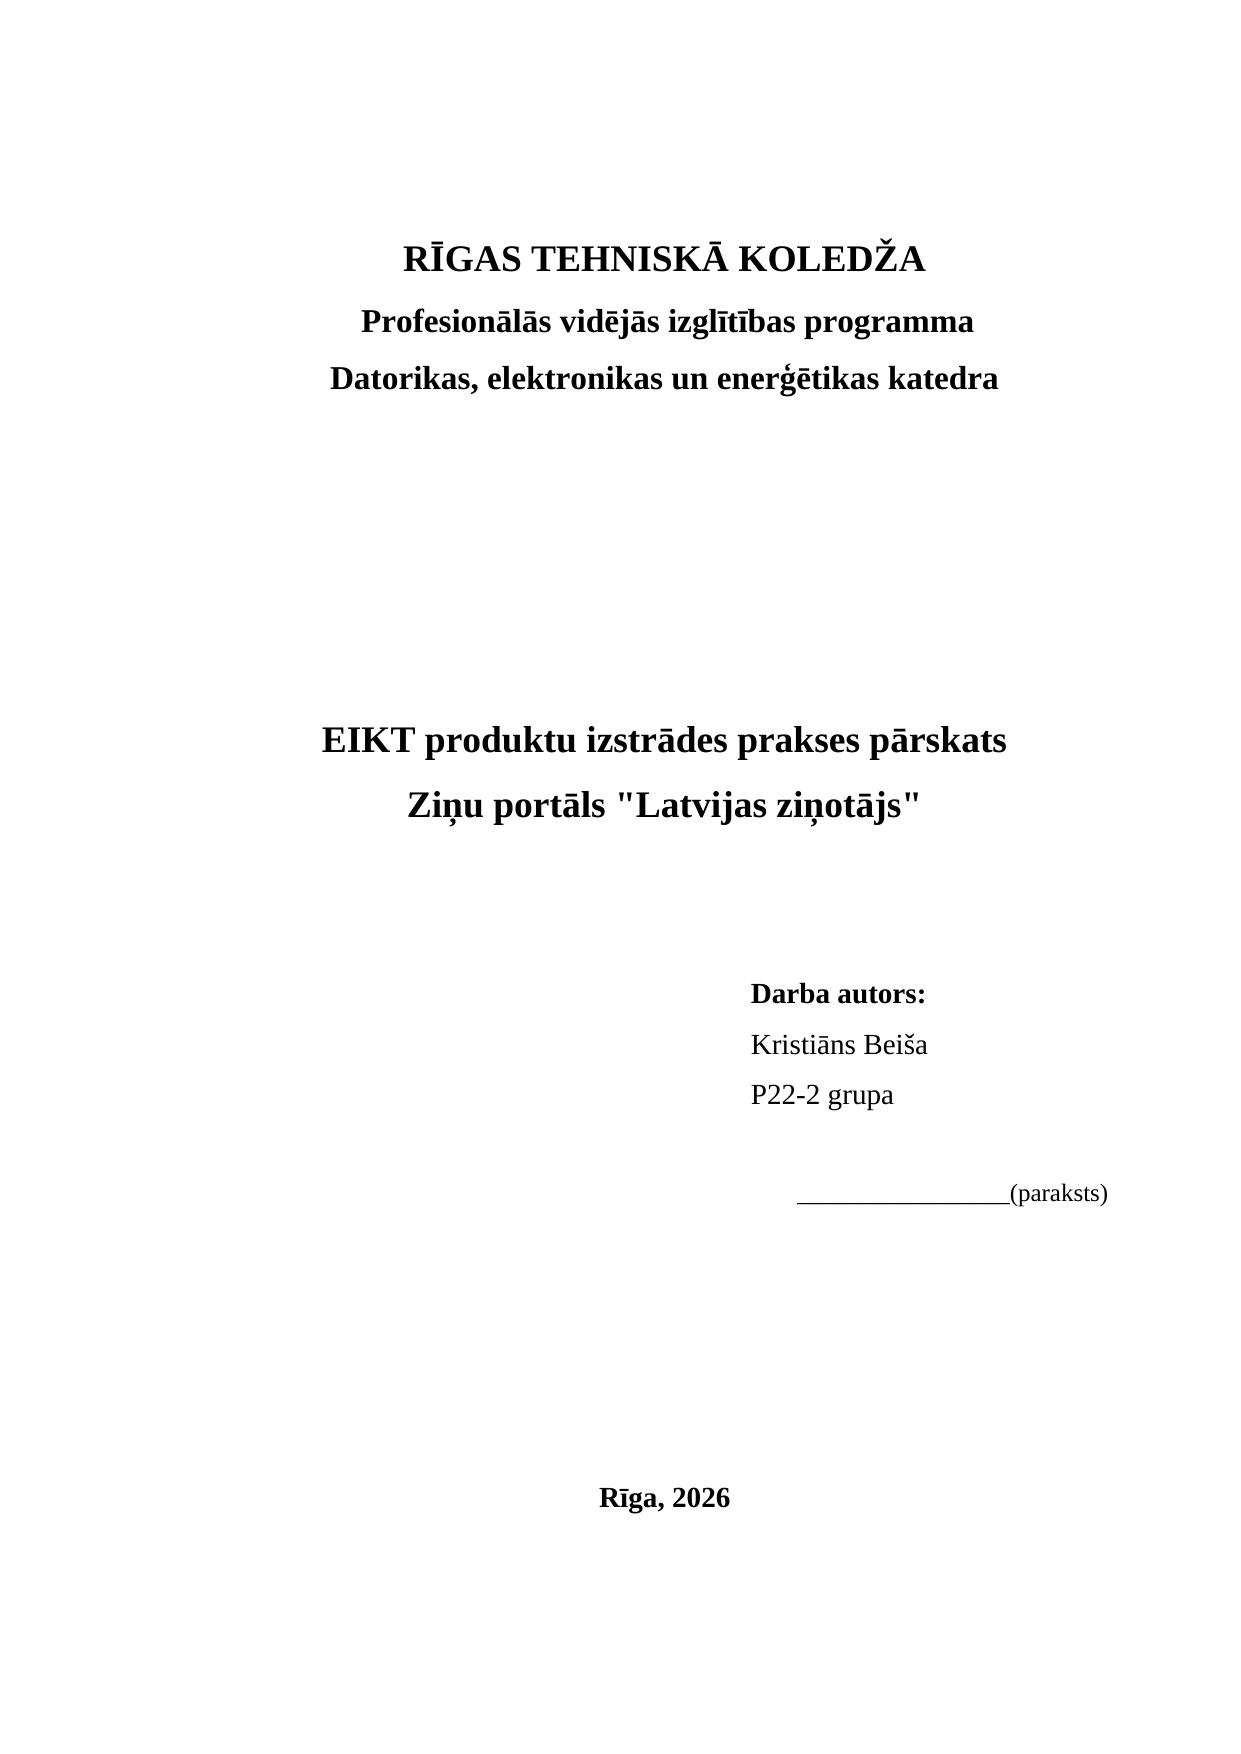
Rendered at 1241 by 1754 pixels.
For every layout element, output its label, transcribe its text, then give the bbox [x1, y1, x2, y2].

text Profesionālās vidējās izglītības programma [177, 301, 1152, 339]
text Ziņu portāls "Latvijas ziņotājs" [177, 782, 1152, 826]
text EIKT produktu izstrādes prakses pārskats [177, 718, 1152, 761]
text Kristiāns Beiša [751, 1027, 1108, 1060]
text Datorikas, elektronikas un enerģētikas katedra [177, 358, 1152, 397]
text RĪGAS TEHNISKĀ KOLEDŽA [177, 236, 1152, 279]
text Darba autors: [751, 977, 1108, 1010]
text Rīga, 2026 [177, 1480, 1152, 1513]
text P22-2 grupa [751, 1077, 1108, 1111]
text _________________(paraksts) [751, 1178, 1108, 1207]
